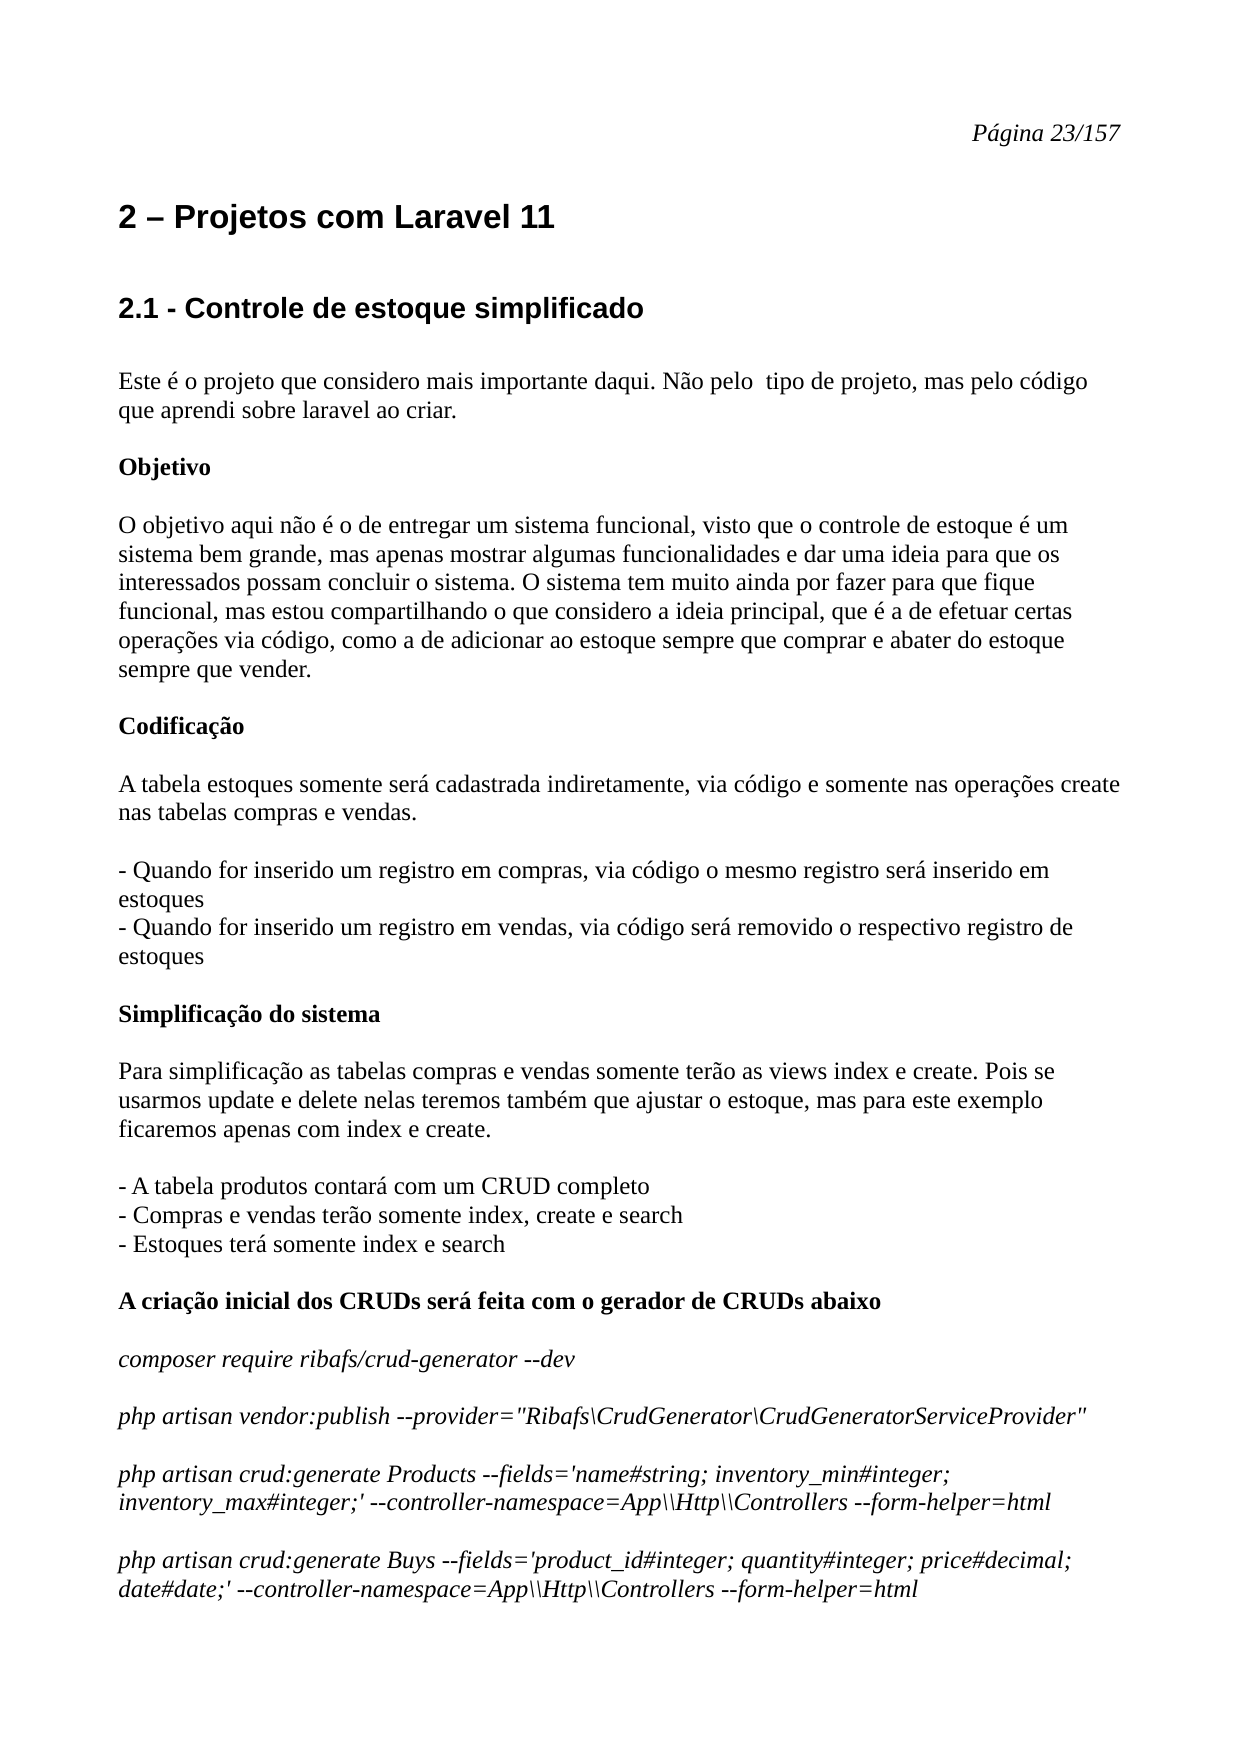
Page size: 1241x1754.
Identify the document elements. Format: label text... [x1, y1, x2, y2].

text Simplificação do sistema [118, 999, 1122, 1027]
text Este é o projeto que considero mais importante daqui. Não pelo tipo de projeto, mas pelo código que aprendi sobre laravel ao criar. [118, 366, 1122, 424]
text php artisan crud:generate Products --fields='name#string; inventory_min#integer; inventory_max#integer;' --controller-namespace=App\\Http\\Controllers --form-helper=html [118, 1459, 1122, 1516]
text A tabela estoques somente será cadastrada indiretamente, via código e somente nas operações create nas tabelas compras e vendas. [118, 769, 1122, 826]
text - Estoques terá somente index e search [118, 1229, 1122, 1257]
text php artisan vendor:publish --provider="Ribafs\CrudGenerator\CrudGeneratorServiceProvider" [118, 1401, 1122, 1430]
text - A tabela produtos contará com um CRUD completo [118, 1171, 1122, 1200]
text - Quando for inserido um registro em vendas, via código será removido o respectivo registro de estoques [118, 912, 1122, 970]
text composer require ribafs/crud-generator --dev [118, 1344, 1122, 1372]
text php artisan crud:generate Buys --fields='product_id#integer; quantity#integer; price#decimal; date#date;' --controller-namespace=App\\Http\\Controllers --form-helper=html [118, 1545, 1122, 1602]
text - Quando for inserido um registro em compras, via código o mesmo registro será inserido em estoques [118, 855, 1122, 912]
text O objetivo aqui não é o de entregar um sistema funcional, visto que o controle de estoque é um sistema bem grande, mas apenas mostrar algumas funcionalidades e dar uma ideia para que os interessados possam concluir o sistema. O sistema tem muito ainda por fazer para que fique funcional, mas estou compartilhando o que considero a ideia principal, que é a de efetuar certas operações via código, como a de adicionar ao estoque sempre que comprar e abater do estoque sempre que vender. [118, 510, 1122, 682]
text Para simplificação as tabelas compras e vendas somente terão as views index e create. Pois se usarmos update e delete nelas teremos também que ajustar o estoque, mas para este exemplo ficaremos apenas com index e create. [118, 1056, 1122, 1142]
text Objetivo [118, 452, 1122, 481]
text Codificação [118, 711, 1122, 740]
subtitle 2.1 - Controle de estoque simplificado [118, 291, 1122, 325]
text A criação inicial dos CRUDs será feita com o gerador de CRUDs abaixo [118, 1286, 1122, 1315]
text - Compras e vendas terão somente index, create e search [118, 1200, 1122, 1229]
subtitle 2 – Projetos com Laravel 11 [118, 197, 1122, 236]
